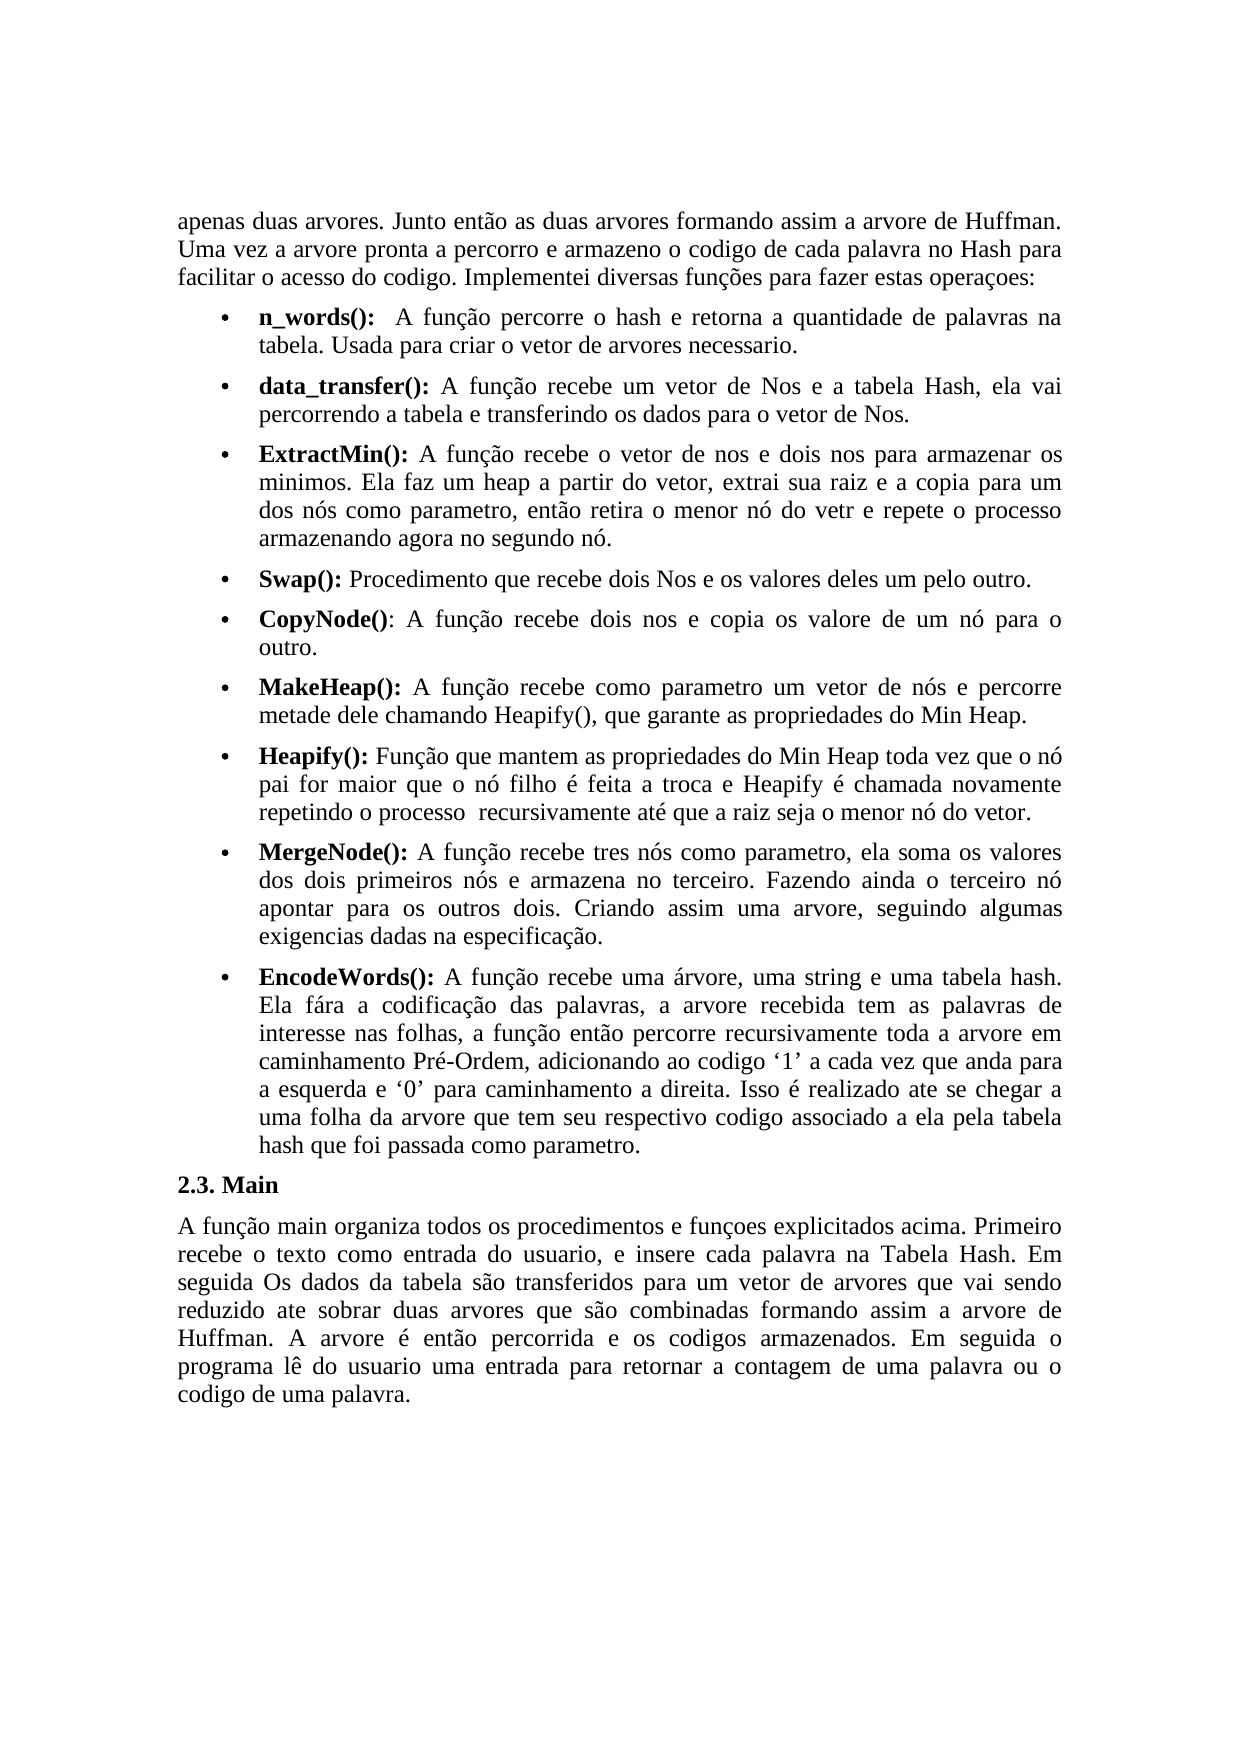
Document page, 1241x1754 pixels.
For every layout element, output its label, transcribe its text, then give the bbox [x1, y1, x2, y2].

list Heapify(): Função que mantem as propriedades do Min Heap toda vez que o nó pai for maior que o nó filho é feita a troca e Heapify é chamada novamente repetindo o processo recursivamente até que a raiz seja o menor nó do vetor. [221, 742, 1063, 826]
list data_transfer(): A função recebe um vetor de Nos e a tabela Hash, ela vai percorrendo a tabela e transferindo os dados para o vetor de Nos. [221, 372, 1063, 428]
list n_words(): A função percorre o hash e retorna a quantidade de palavras na tabela. Usada para criar o vetor de arvores necessario. [221, 303, 1063, 359]
list Swap(): Procedimento que recebe dois Nos e os valores deles um pelo outro. [221, 564, 1063, 592]
list ExtractMin(): A função recebe o vetor de nos e dois nos para armazenar os minimos. Ela faz um heap a partir do vetor, extrai sua raiz e a copia para um dos nós como parametro, então retira o menor nó do vetr e repete o processo armazenando agora no segundo nó. [221, 440, 1063, 552]
list MergeNode(): A função recebe tres nós como parametro, ela soma os valores dos dois primeiros nós e armazena no terceiro. Fazendo ainda o terceiro nó apontar para os outros dois. Criando assim uma arvore, seguindo algumas exigencias dadas na especificação. [221, 838, 1063, 950]
list MakeHeap(): A função recebe como parametro um vetor de nós e percorre metade dele chamando Heapify(), que garante as propriedades do Min Heap. [221, 673, 1063, 729]
list EncodeWords(): A função recebe uma árvore, uma string e uma tabela hash. Ela fára a codificação das palavras, a arvore recebida tem as palavras de interesse nas folhas, a função então percorre recursivamente toda a arvore em caminhamento Pré-Ordem, adicionando ao codigo ‘1’ a cada vez que anda para a esquerda e ‘0’ para caminhamento a direita. Isso é realizado ate se chegar a uma folha da arvore que tem seu respectivo codigo associado a ela pela tabela hash que foi passada como parametro. [221, 963, 1063, 1159]
text apenas duas arvores. Junto então as duas arvores formando assim a arvore de Huffman. Uma vez a arvore pronta a percorro e armazeno o codigo de cada palavra no Hash para facilitar o acesso do codigo. Implementei diversas funções para fazer estas operaçoes: [177, 207, 1063, 291]
list CopyNode(): A função recebe dois nos e copia os valore de um nó para o outro. [221, 605, 1063, 661]
list 2.3. Main [177, 1171, 1063, 1199]
list A função main organiza todos os procedimentos e funçoes explicitados acima. Primeiro recebe o texto como entrada do usuario, e insere cada palavra na Tabela Hash. Em seguida Os dados da tabela são transferidos para um vetor de arvores que vai sendo reduzido ate sobrar duas arvores que são combinadas formando assim a arvore de Huffman. A arvore é então percorrida e os codigos armazenados. Em seguida o programa lê do usuario uma entrada para retornar a contagem de uma palavra ou o codigo de uma palavra. [177, 1212, 1063, 1408]
